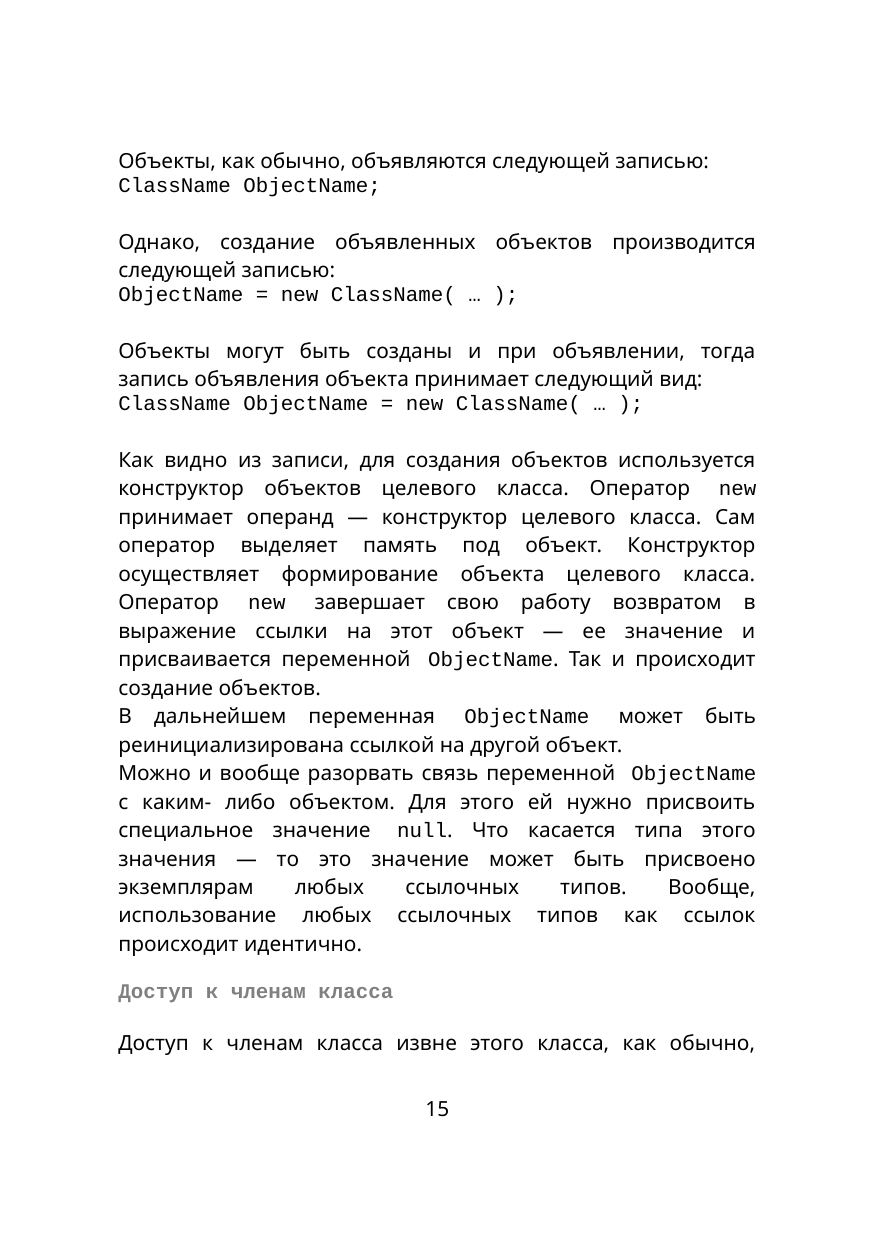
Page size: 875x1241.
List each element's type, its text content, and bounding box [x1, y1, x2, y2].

text ObjectName = new ClassName( … ); [118, 284, 756, 308]
text Доступ к членам класса [118, 981, 756, 1005]
text Объекты могут быть созданы и при объявлении, тогда запись объявления объекта принимает следующий вид: [118, 336, 756, 393]
text Можно и вообще разорвать связь переменной ObjectName с каким- либо объектом. Для этого ей нужно присвоить специальное значение null. Что касается типа этого значения — то это значение может быть присвоено экземплярам любых ссылочных типов. Вообще, использование любых ссылочных типов как ссылок происходит идентично. [118, 758, 756, 957]
text В дальнейшем переменная ObjectName может быть реинициализирована ссылкой на другой объект. [118, 701, 756, 758]
text Как видно из записи, для создания объектов используется конструктор объектов целевого класса. Оператор new принимает операнд — конструктор целевого класса. Сам оператор выделяет память под объект. Конструктор осуществляет формирование объекта целевого класса. Оператор new завершает свою работу возвратом в выражение ссылки на этот объект — ее значение и присваивается переменной ObjectName. Так и происходит создание объектов. [118, 445, 756, 701]
text Доступ к членам класса извне этого класса, как обычно, [118, 1028, 756, 1057]
text ClassName ObjectName = new ClassName( … ); [118, 393, 756, 417]
text Объекты, как обычно, объявляются следующей записью: [118, 147, 756, 175]
text Однако, создание объявленных объектов производится следующей записью: [118, 227, 756, 284]
text ClassName ObjectName; [118, 175, 756, 199]
